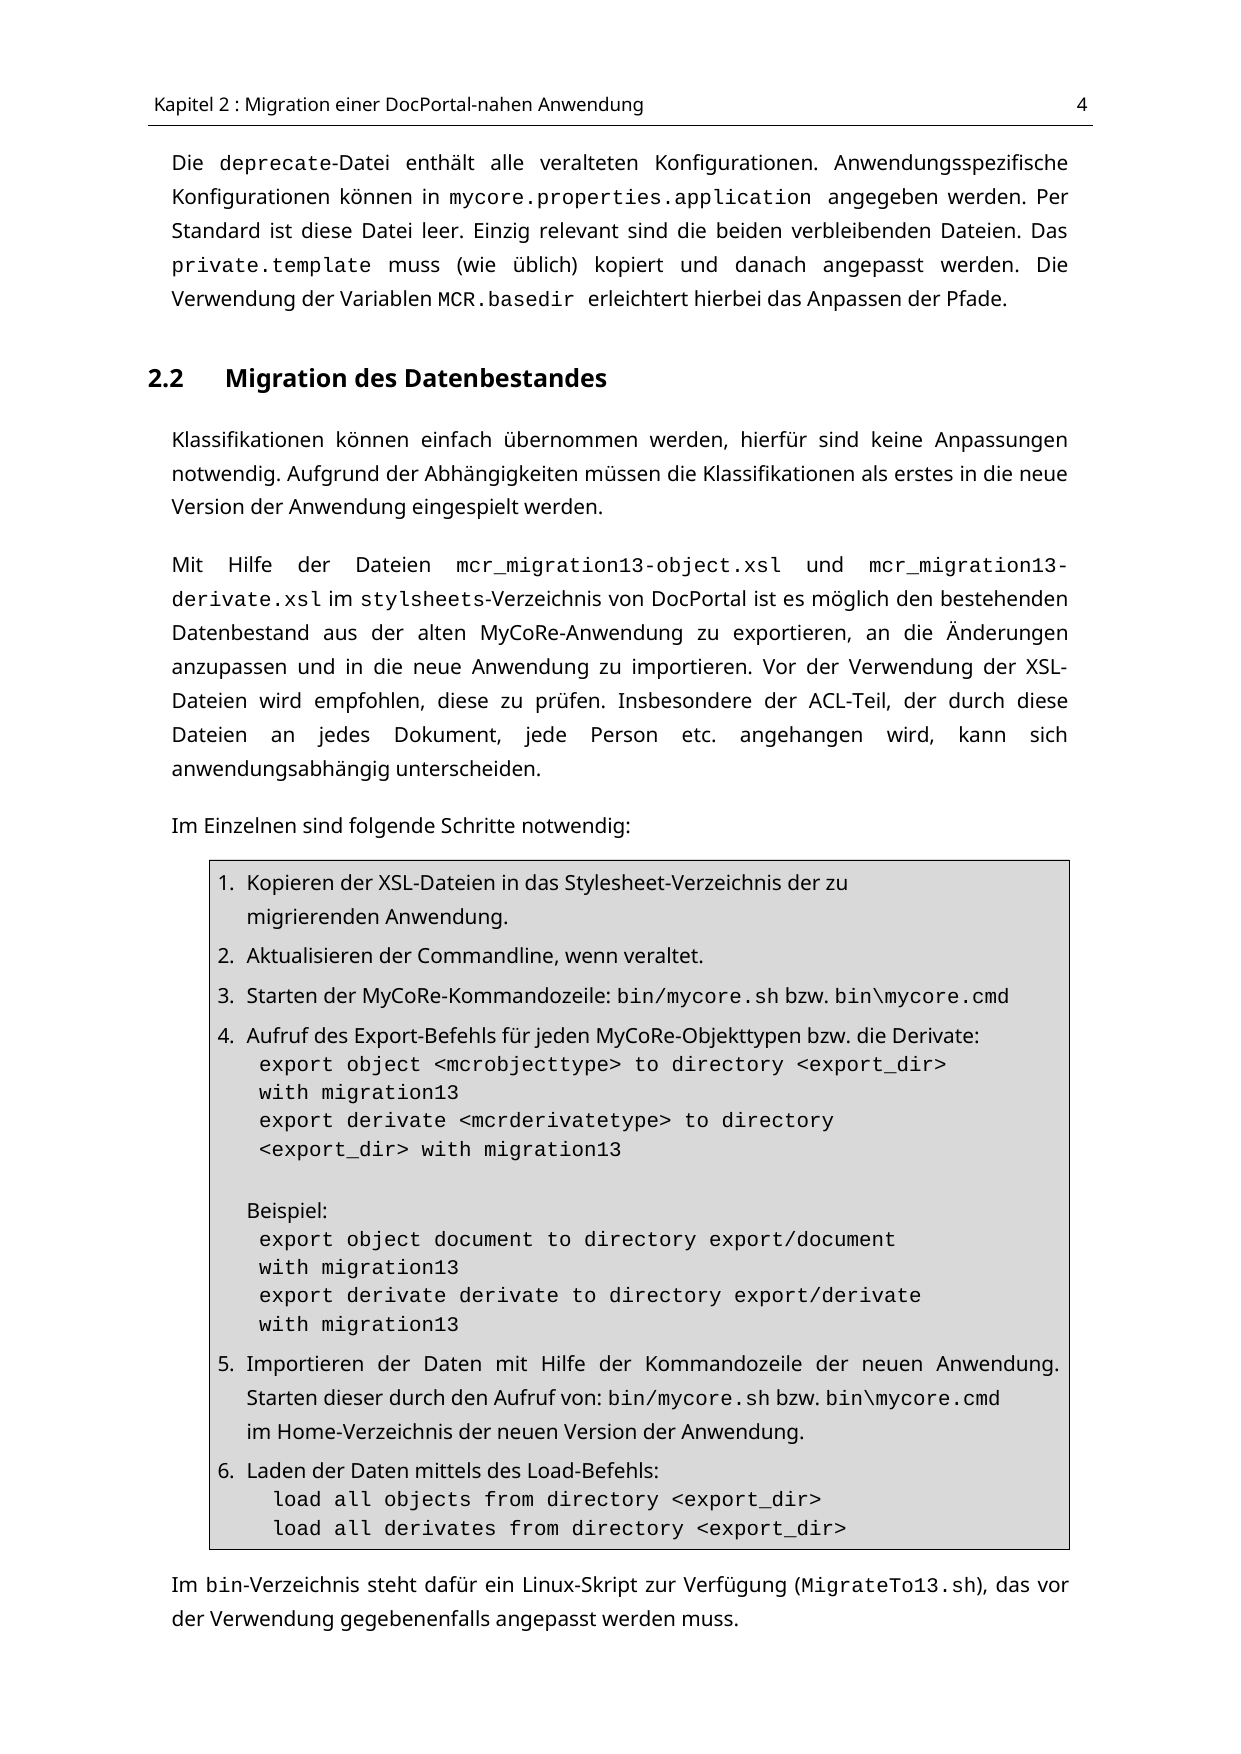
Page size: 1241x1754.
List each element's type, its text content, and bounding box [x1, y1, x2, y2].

subtitle Migration des Datenbestandes [148, 361, 1092, 394]
list Aktualisieren der Commandline, wenn veraltet. [210, 933, 1069, 970]
text Im Einzelnen sind folgende Schritte notwendig: [171, 811, 1069, 839]
text Klassifikationen können einfach übernommen werden, hierfür sind keine Anpassungen notwendig. Aufgrund der Abhängigkeiten müssen die Klassifikationen als erstes in die neue Version der Anwendung eingespielt werden. [171, 425, 1069, 521]
list Aufruf des Export-Befehls für jeden MyCoRe-Objekttypen bzw. die Derivate: export object <mcrobjecttype> to directory <export_dir> with migration13 export derivate <mcrderivatetype> to directory <export_dir> with migration13 Beispiel: export object document to directory export/document with migration13 export derivate derivate to directory export/derivate with migration13 [210, 1013, 1069, 1337]
text Mit Hilfe der Dateien mcr_migration13-object.xsl und mcr_migration13-derivate.xsl im stylsheets-Verzeichnis von DocPortal ist es möglich den bestehenden Datenbestand aus der alten MyCoRe-Anwendung zu exportieren, an die Änderungen anzupassen und in die neue Anwendung zu importieren. Vor der Verwendung der XSL-Dateien wird empfohlen, diese zu prüfen. Insbesondere der ACL-Teil, der durch diese Dateien an jedes Dokument, jede Person etc. angehangen wird, kann sich anwendungsabhängig unterscheiden. [171, 550, 1069, 782]
list Importieren der Daten mit Hilfe der Kommandozeile der neuen Anwendung. Starten dieser durch den Aufruf von: bin/mycore.sh bzw. bin\mycore.cmd im Home-Verzeichnis der neuen Version der Anwendung. [210, 1340, 1069, 1445]
list Starten der MyCoRe-Kommandozeile: bin/mycore.sh bzw. bin\mycore.cmd [210, 973, 1069, 1010]
text Die deprecate-Datei enthält alle veralteten Konfigurationen. Anwendungsspezifische Konfigurationen können in mycore.properties.application angegeben werden. Per Standard ist diese Datei leer. Einzig relevant sind die beiden verbleibenden Dateien. Das private.template muss (wie üblich) kopiert und danach angepasst werden. Die Verwendung der Variablen MCR.basedir erleichtert hierbei das Anpassen der Pfade. [171, 148, 1069, 312]
list Laden der Daten mittels des Load-Befehls: load all objects from directory <export_dir> load all derivates from directory <export_dir> [210, 1448, 1069, 1549]
list Kopieren der XSL-Dateien in das Stylesheet-Verzeichnis der zu migrierenden Anwendung. [210, 861, 1069, 930]
text Im bin-Verzeichnis steht dafür ein Linux-Skript zur Verfügung (MigrateTo13.sh), das vor der Verwendung gegebenenfalls angepasst werden muss. [171, 1570, 1069, 1632]
